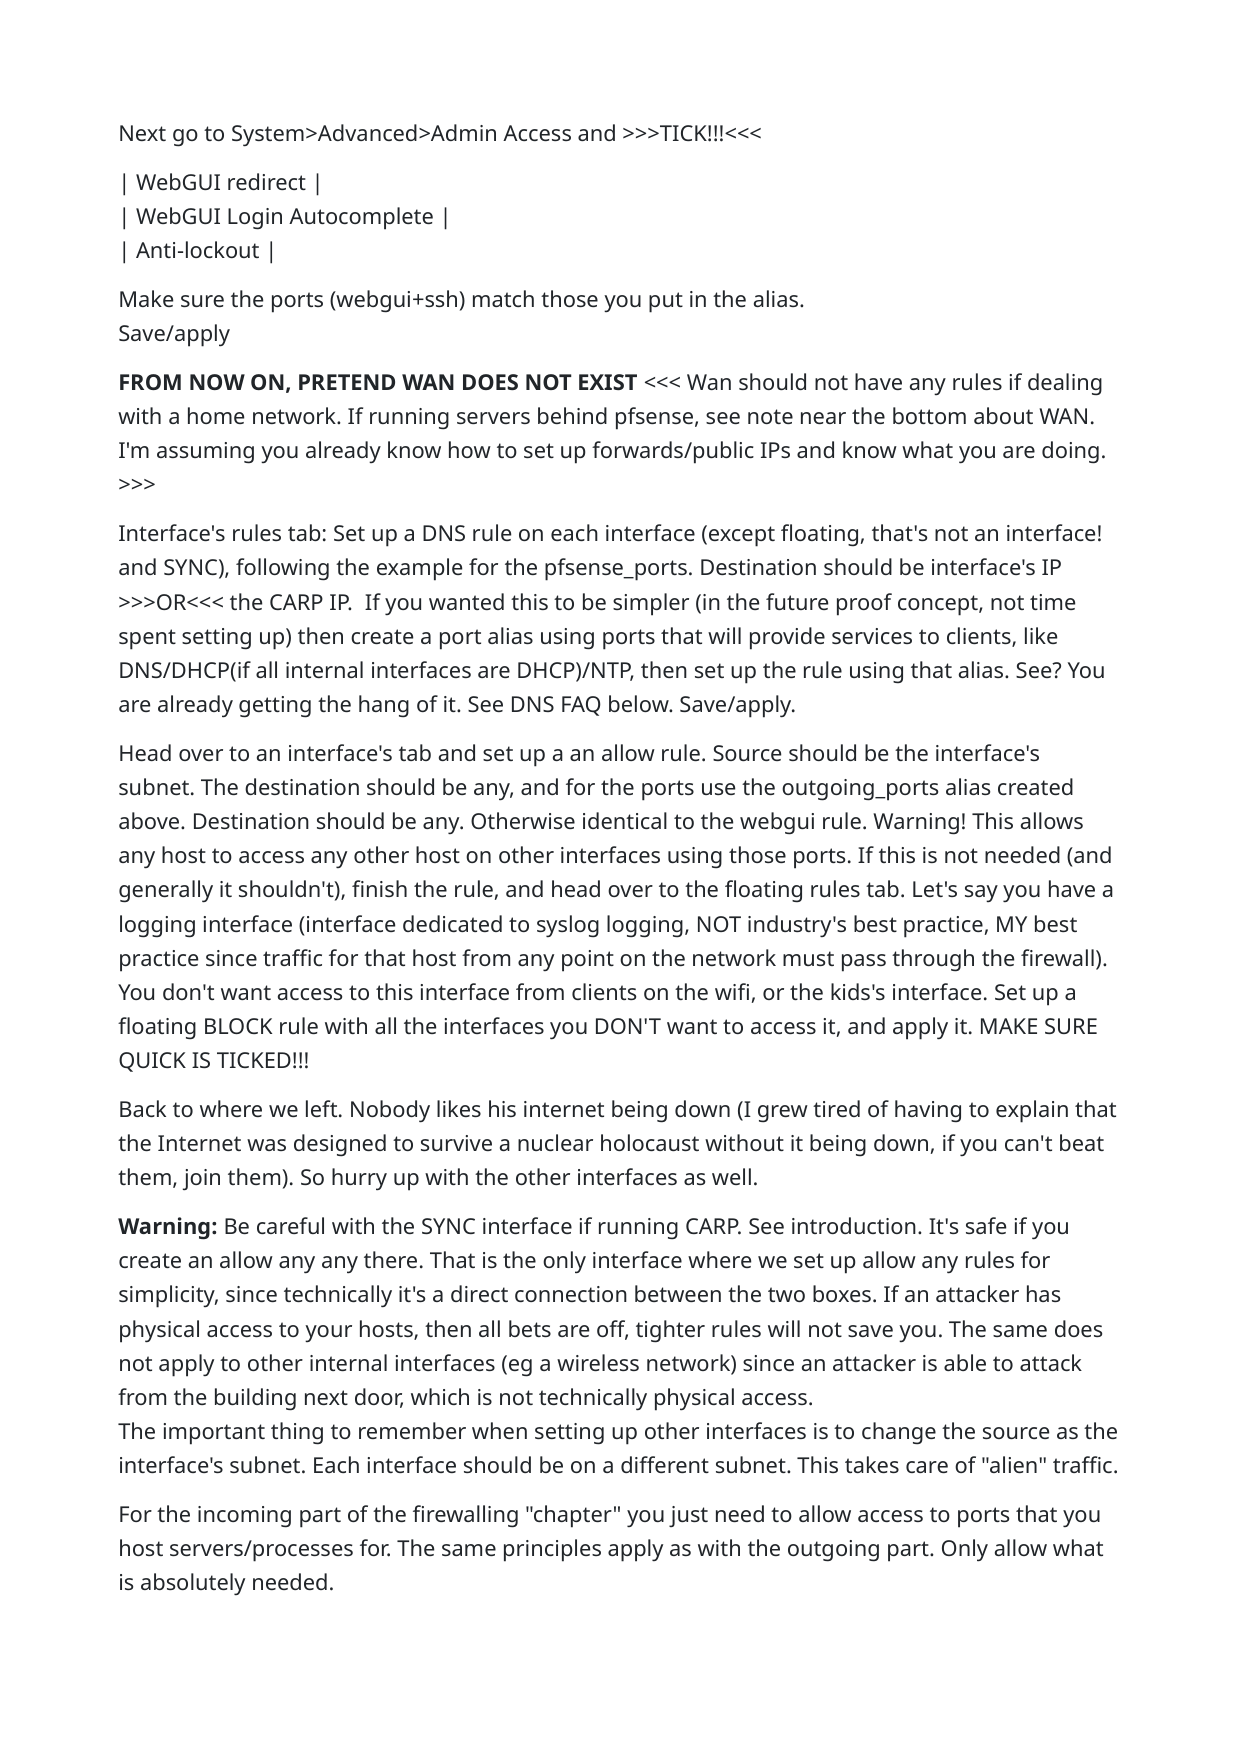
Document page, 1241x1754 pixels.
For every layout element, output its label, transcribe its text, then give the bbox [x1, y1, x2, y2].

text Next go to System>Advanced>Admin Access and >>>TICK!!!<<< [118, 118, 1122, 148]
text Back to where we left. Nobody likes his internet being down (I grew tired of having to explain that the Internet was designed to survive a nuclear holocaust without it being down, if you can't beat them, join them). So hurry up with the other interfaces as well. [118, 1094, 1122, 1192]
text Interface's rules tab: Set up a DNS rule on each interface (except floating, that's not an interface! and SYNC), following the example for the pfsense_ports. Destination should be interface's IP >>>OR<<< the CARP IP. If you wanted this to be simpler (in the future proof concept, not time spent setting up) then create a port alias using ports that will provide services to clients, like DNS/DHCP(if all internal interfaces are DHCP)/NTP, then set up the rule using that alias. See? You are already getting the hang of it. See DNS FAQ below. Save/apply. [118, 518, 1122, 719]
text FROM NOW ON, PRETEND WAN DOES NOT EXIST <<< Wan should not have any rules if dealing with a home network. If running servers behind pfsense, see note near the bottom about WAN. I'm assuming you already know how to set up forwards/public IPs and know what you are doing. >>> [118, 367, 1122, 499]
text Warning: Be careful with the SYNC interface if running CARP. See introduction. It's safe if you create an allow any any there. That is the only interface where we set up allow any rules for simplicity, since technically it's a direct connection between the two boxes. If an attacker has physical access to your hosts, then all bets are off, tighter rules will not save you. The same does not apply to other internal interfaces (eg a wireless network) since an attacker is able to attack from the building next door, which is not technically physical access. The important thing to remember when setting up other interfaces is to change the source as the interface's subnet. Each interface should be on a different subnet. This takes care of "alien" traffic. [118, 1211, 1122, 1480]
text | WebGUI redirect | | WebGUI Login Autocomplete | | Anti-lockout | [118, 167, 1122, 265]
text Make sure the ports (webgui+ssh) match those you put in the alias. Save/apply [118, 284, 1122, 348]
text For the incoming part of the firewalling "chapter" you just need to allow access to ports that you host servers/processes for. The same principles apply as with the outgoing part. Only allow what is absolutely needed. [118, 1499, 1122, 1597]
text Head over to an interface's tab and set up a an allow rule. Source should be the interface's subnet. The destination should be any, and for the ports use the outgoing_ports alias created above. Destination should be any. Otherwise identical to the webgui rule. Warning! This allows any host to access any other host on other interfaces using those ports. If this is not needed (and generally it shouldn't), finish the rule, and head over to the floating rules tab. Let's say you have a logging interface (interface dedicated to syslog logging, NOT industry's best practice, MY best practice since traffic for that host from any point on the network must pass through the firewall). You don't want access to this interface from clients on the wifi, or the kids's interface. Set up a floating BLOCK rule with all the interfaces you DON'T want to access it, and apply it. MAKE SURE QUICK IS TICKED!!! [118, 738, 1122, 1075]
